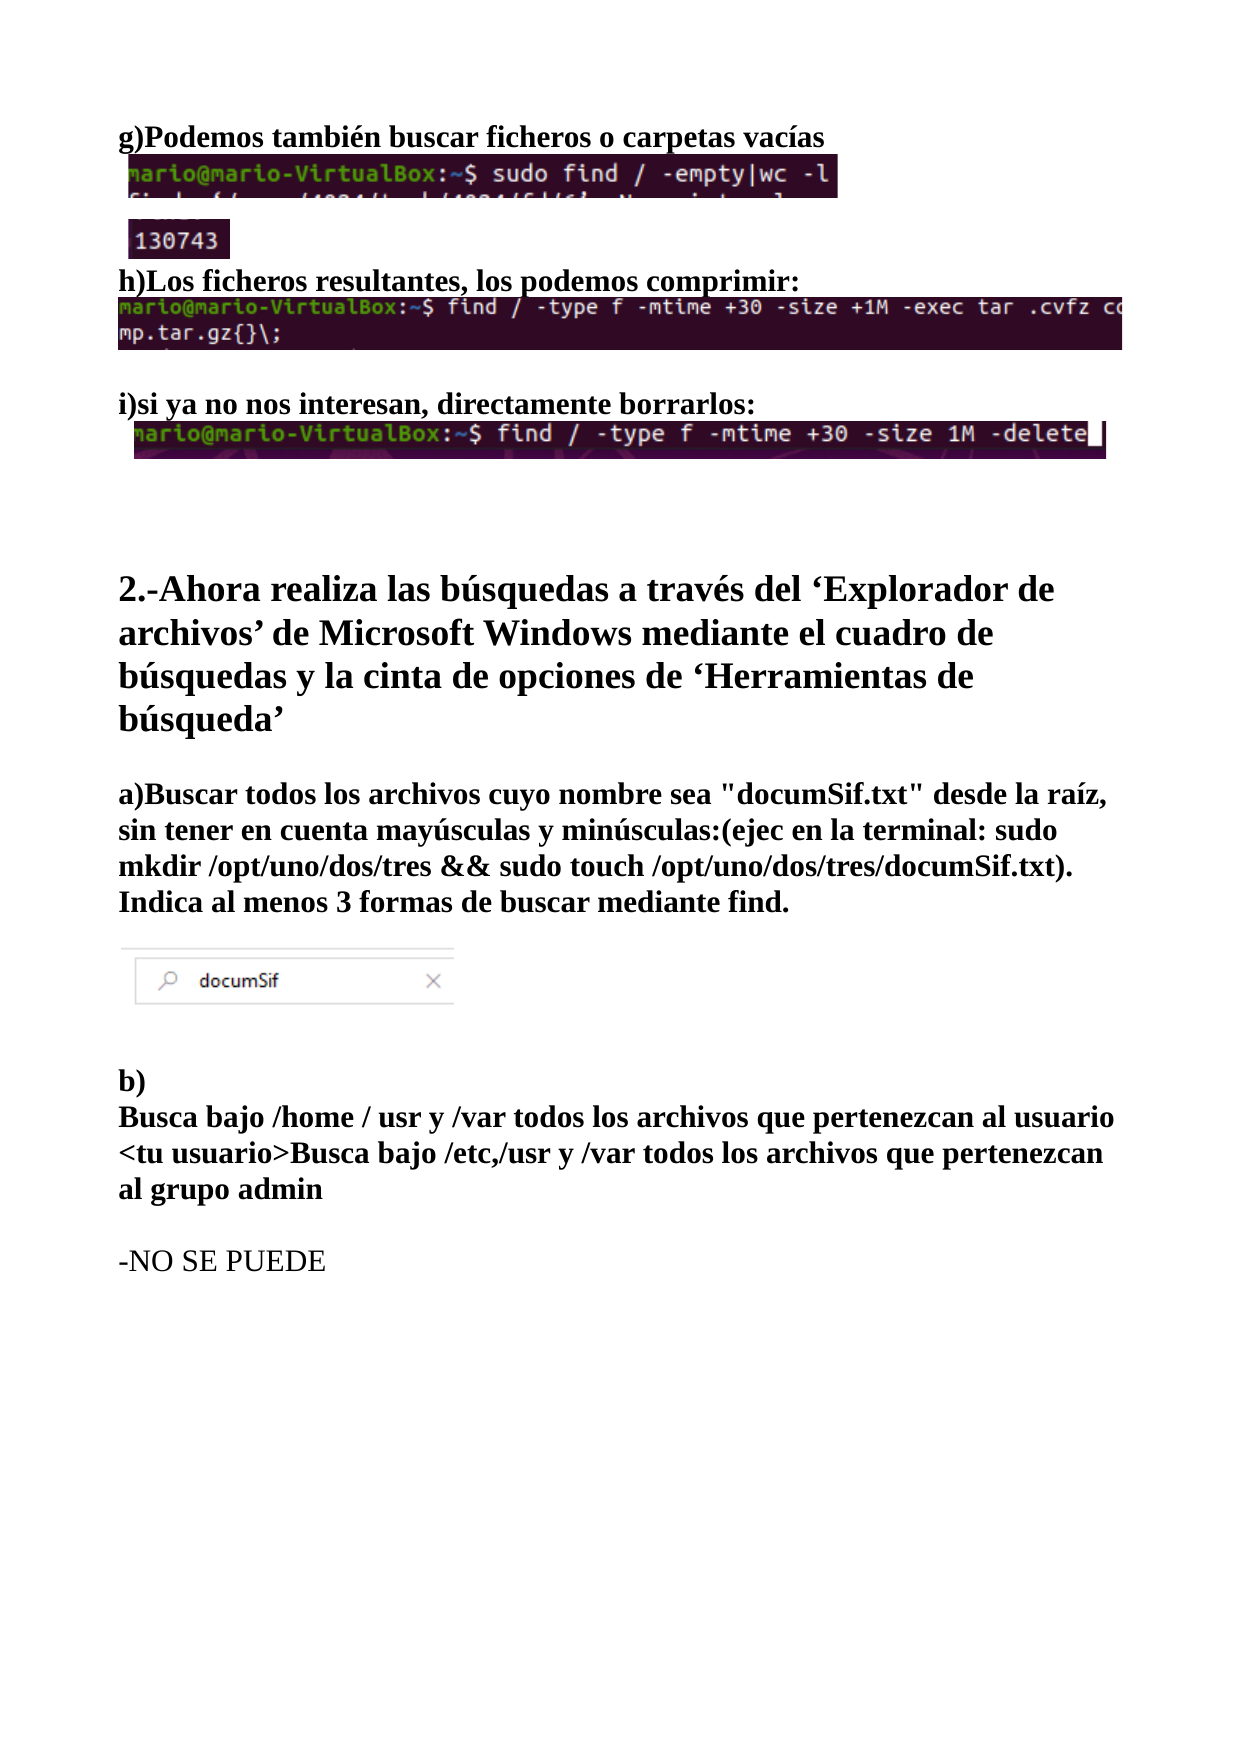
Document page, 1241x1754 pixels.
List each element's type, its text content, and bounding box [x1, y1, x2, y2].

text a)Buscar todos los archivos cuyo nombre sea "documSif.txt" desde la raíz, sin tener en cuenta mayúsculas y minúsculas:(ejec en la terminal: sudo mkdir /opt/uno/dos/tres && sudo touch /opt/uno/dos/tres/documSif.txt). Indica al menos 3 formas de buscar mediante find. [118, 775, 1122, 919]
text h)Los ficheros resultantes, los podemos comprimir: [118, 262, 1122, 297]
text i)si ya no nos interesan, directamente borrarlos: [118, 386, 1122, 421]
text -NO SE PUEDE [118, 1242, 1122, 1278]
text Busca bajo /home / usr y /var todos los archivos que pertenezcan al usuario <tu usuario>Busca bajo /etc,/usr y /var todos los archivos que pertenezcan al grupo admin [118, 1099, 1122, 1206]
picture [128, 154, 838, 198]
text g)Podemos también buscar ficheros o carpetas vacías [118, 118, 1122, 154]
text b) [118, 1063, 1122, 1099]
picture [121, 920, 454, 1055]
picture [134, 421, 1107, 459]
picture [128, 219, 230, 259]
picture [118, 297, 1123, 350]
text 2.-Ahora realiza las búsquedas a través del ‘Explorador de archivos’ de Microsoft Windows mediante el cuadro de búsquedas y la cinta de opciones de ‘Herramientas de búsqueda’ [118, 567, 1122, 739]
